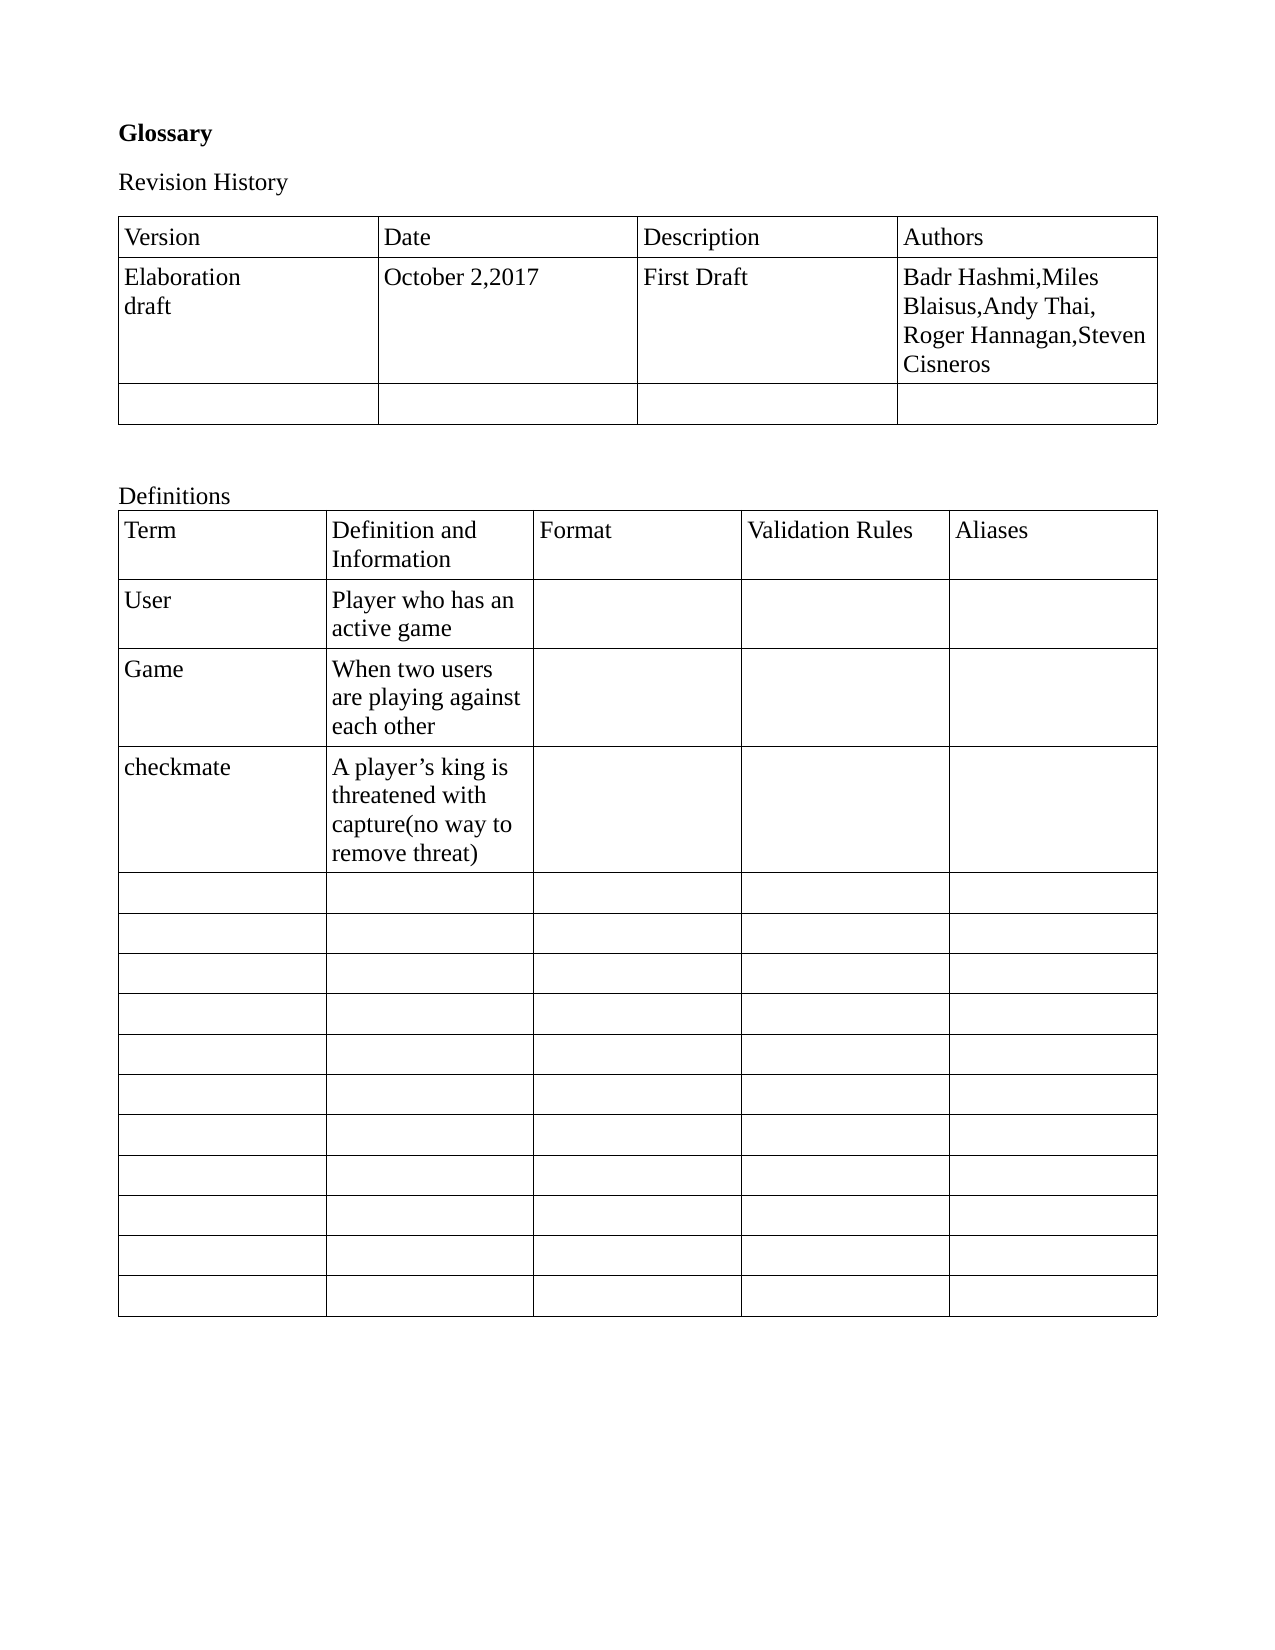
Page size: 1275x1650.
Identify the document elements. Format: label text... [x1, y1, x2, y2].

table_cell [950, 1276, 1157, 1316]
table_cell [950, 580, 1157, 648]
table_cell [950, 1156, 1157, 1195]
table_cell User [119, 580, 326, 648]
table_cell Player who has an active game [327, 580, 533, 648]
table_cell [742, 914, 949, 953]
table_header Term [119, 511, 326, 579]
text Glossary [118, 118, 1157, 147]
table_cell [119, 1236, 326, 1275]
table_header Authors [898, 217, 1157, 257]
table_cell [534, 580, 741, 648]
table_cell Elaboration draft [119, 258, 378, 383]
table_cell [950, 1035, 1157, 1074]
table_cell [950, 1075, 1157, 1114]
table_cell A player’s king is threatened with capture(no way to remove threat) [327, 747, 533, 872]
table_cell [534, 747, 741, 872]
table_cell [327, 873, 533, 913]
table_header Version [119, 217, 378, 257]
table_cell [119, 914, 326, 953]
table_cell [119, 1035, 326, 1074]
table_cell [534, 954, 741, 993]
table_cell [379, 384, 637, 423]
table_cell [742, 954, 949, 993]
table_cell When two users are playing against each other [327, 649, 533, 746]
table_cell [950, 954, 1157, 993]
table_header Format [534, 511, 741, 579]
table_cell [119, 994, 326, 1033]
table_cell checkmate [119, 747, 326, 872]
table_cell [119, 954, 326, 993]
table_cell [119, 1196, 326, 1235]
table_header Date [379, 217, 637, 257]
table_cell [742, 1196, 949, 1235]
table_cell [534, 1115, 741, 1154]
table_header Validation Rules [742, 511, 949, 579]
table_header Description [638, 217, 897, 257]
table_cell [742, 1236, 949, 1275]
table_cell [327, 1236, 533, 1275]
table_cell Badr Hashmi,Miles Blaisus,Andy Thai, Roger Hannagan,Steven Cisneros [898, 258, 1157, 383]
table_cell [327, 1276, 533, 1316]
table_cell [742, 747, 949, 872]
table_header Aliases [950, 511, 1157, 579]
table_cell [534, 1196, 741, 1235]
table_cell [119, 1276, 326, 1316]
table_cell [950, 1196, 1157, 1235]
table_cell [742, 873, 949, 913]
table_cell [950, 649, 1157, 746]
table_cell [742, 1276, 949, 1316]
text Definitions [118, 481, 1157, 510]
table_cell [950, 873, 1157, 913]
table_cell [327, 1035, 533, 1074]
table_cell [638, 384, 897, 423]
table_cell [898, 384, 1157, 423]
text Revision History [118, 167, 1157, 196]
table_cell First Draft [638, 258, 897, 383]
table_cell [327, 1115, 533, 1154]
table_cell [119, 873, 326, 913]
table_cell [534, 914, 741, 953]
table_cell [119, 1156, 326, 1195]
table_cell [534, 873, 741, 913]
table_cell [534, 1035, 741, 1074]
table_cell [327, 994, 533, 1033]
table_cell [950, 1236, 1157, 1275]
table_cell [950, 914, 1157, 953]
table_cell [742, 649, 949, 746]
table_cell [742, 1035, 949, 1074]
table_cell [534, 649, 741, 746]
table_cell [327, 1075, 533, 1114]
table_cell [534, 1156, 741, 1195]
table_cell [742, 1075, 949, 1114]
table_cell Game [119, 649, 326, 746]
table_cell [950, 747, 1157, 872]
table_cell [534, 994, 741, 1033]
table_cell [950, 1115, 1157, 1154]
table_cell [742, 1156, 949, 1195]
table_cell [327, 1196, 533, 1235]
table_cell [742, 1115, 949, 1154]
table_cell [119, 1075, 326, 1114]
table_header Definition and Information [327, 511, 533, 579]
table_cell [534, 1236, 741, 1275]
table_cell [119, 1115, 326, 1154]
table_cell [327, 1156, 533, 1195]
table_cell [534, 1075, 741, 1114]
table_cell [119, 384, 378, 423]
table_cell [742, 580, 949, 648]
table_cell [327, 914, 533, 953]
table_cell [327, 954, 533, 993]
table_cell October 2,2017 [379, 258, 637, 383]
table_cell [534, 1276, 741, 1316]
table_cell [742, 994, 949, 1033]
table_cell [950, 994, 1157, 1033]
